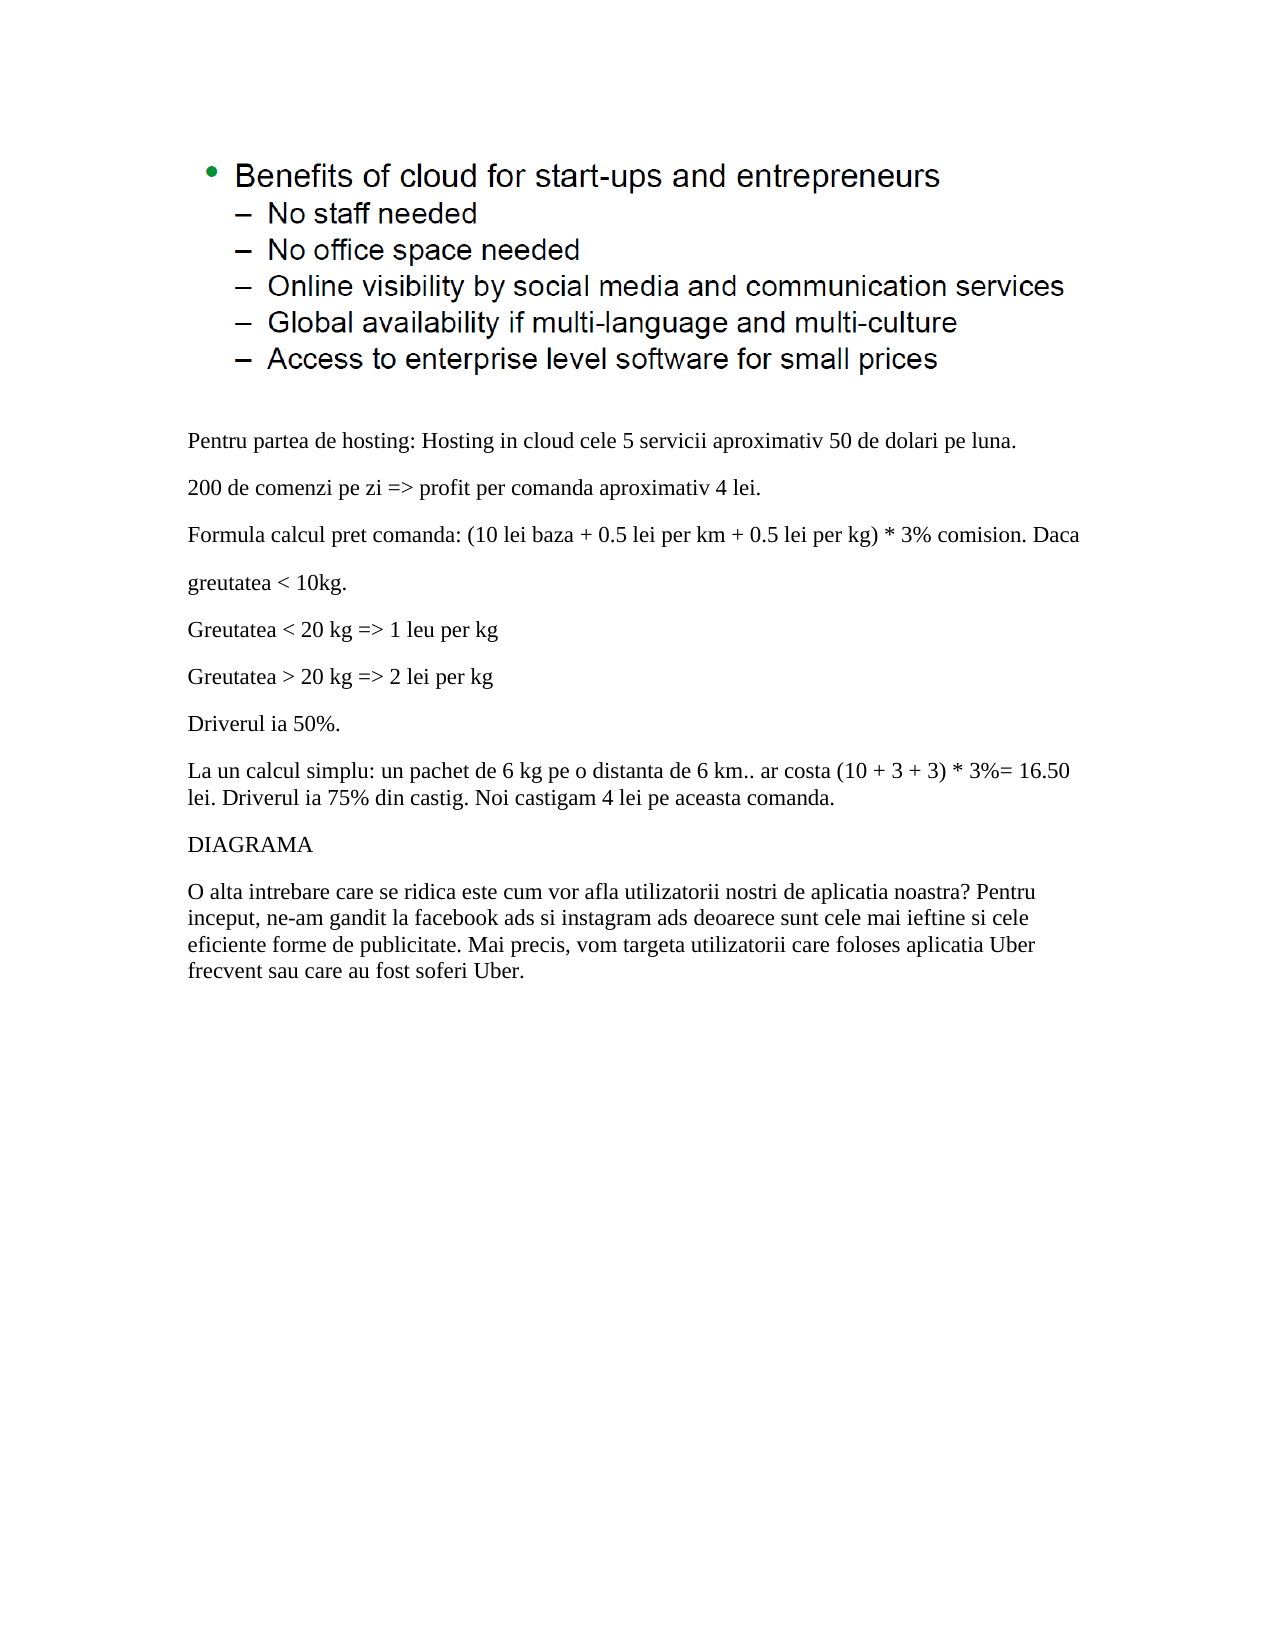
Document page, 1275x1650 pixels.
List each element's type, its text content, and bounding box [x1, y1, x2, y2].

text 200 de comenzi pe zi => profit per comanda aproximativ 4 lei. [187, 474, 1087, 501]
text Driverul ia 50%. [187, 710, 1087, 737]
text La un calcul simplu: un pachet de 6 kg pe o distanta de 6 km.. ar costa (10 + 3 + 3) * 3%= 16.50 lei. Driverul ia 75% din castig. Noi castigam 4 lei pe aceasta comanda. [187, 757, 1087, 810]
text O alta intrebare care se ridica este cum vor afla utilizatorii nostri de aplicatia noastra? Pentru inceput, ne-am gandit la facebook ads si instagram ads deoarece sunt cele mai ieftine si cele eficiente forme de publicitate. Mai precis, vom targeta utilizatorii care foloses aplicatia Uber frecvent sau care au fost soferi Uber. [187, 878, 1087, 983]
text Greutatea < 20 kg => 1 leu per kg [187, 616, 1087, 642]
text Greutatea > 20 kg => 2 lei per kg [187, 663, 1087, 689]
text greutatea < 10kg. [187, 569, 1087, 595]
text Formula calcul pret comanda: (10 lei baza + 0.5 lei per km + 0.5 lei per kg) * 3% comision. Daca [187, 521, 1087, 548]
text Pentru partea de hosting: Hosting in cloud cele 5 servicii aproximativ 50 de dolari pe luna. [187, 427, 1087, 453]
text DIAGRAMA [187, 831, 1087, 857]
